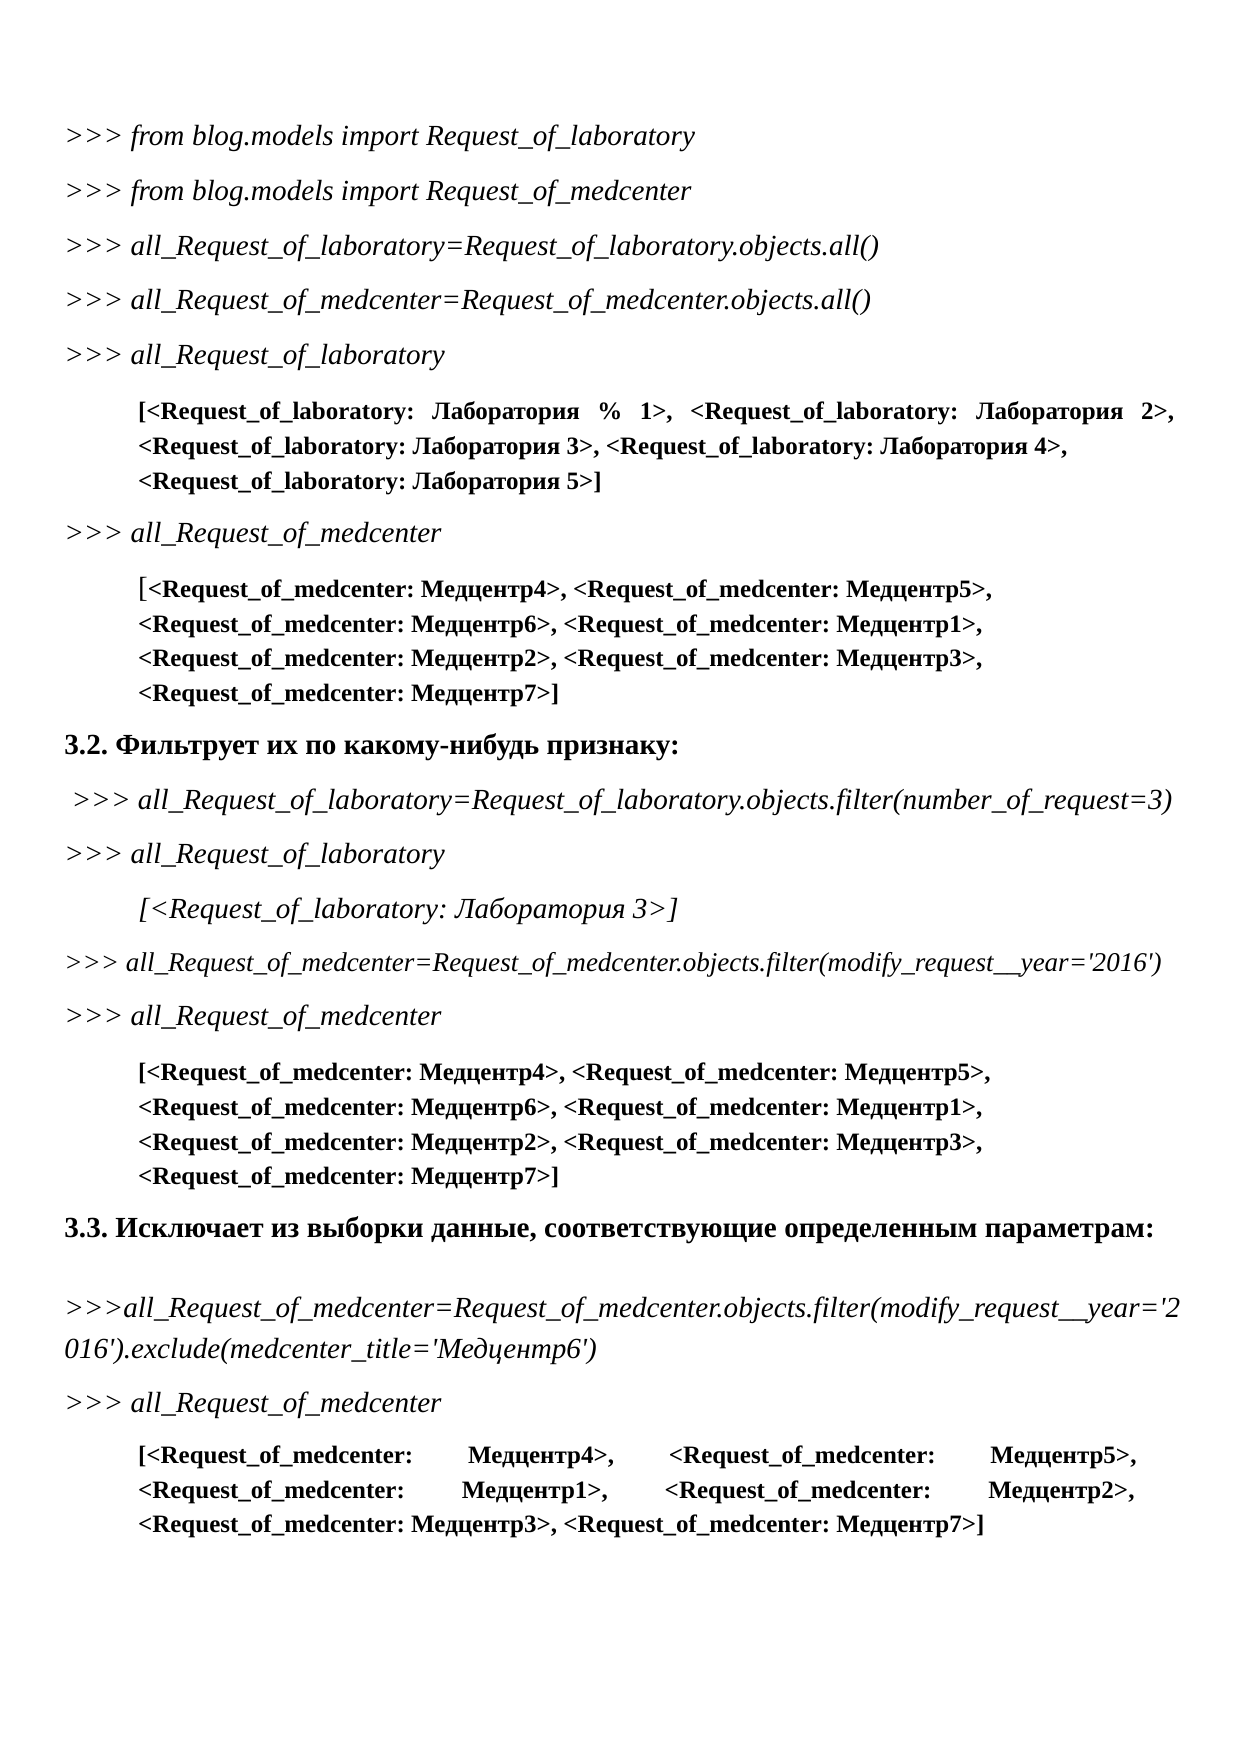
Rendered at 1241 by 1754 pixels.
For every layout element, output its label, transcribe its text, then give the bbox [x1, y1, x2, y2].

text [<Request_of_medcenter: Медцентр4>, <Request_of_medcenter: Медцентр5>, <Request_of_medcenter: Медцентр6>, <Request_of_medcenter: Медцентр1>, <Request_of_medcenter: Медцентр2>, <Request_of_medcenter: Медцентр3>, <Request_of_medcenter: Медцентр7>] [64, 1053, 1192, 1190]
text >>> all_Request_of_laboratory [64, 837, 1192, 870]
text 3.3. Исключает из выборки данные, соответствующие определенным параметрам: >>>all_Request_of_medcenter=Request_of_medcenter.objects.filter(modify_request__year='2016').exclude(medcenter_title='Медцентр6') [64, 1210, 1192, 1364]
text >>> from blog.models import Request_of_laboratory [64, 118, 1192, 152]
text [<Request_of_laboratory: Лаборатория % 1>, <Request_of_laboratory: Лаборатория 2>, <Request_of_laboratory: Лаборатория 3>, <Request_of_laboratory: Лаборатория 4>, <Request_of_laboratory: Лаборатория 5>] [64, 392, 1192, 494]
text >>> all_Request_of_medcenter=Request_of_medcenter.objects.all() [64, 282, 1192, 316]
text >>> all_Request_of_laboratory [64, 337, 1192, 371]
text >>> from blog.models import Request_of_medcenter [64, 173, 1192, 206]
text >>> all_Request_of_laboratory=Request_of_laboratory.objects.filter(number_of_request=3) [64, 782, 1192, 815]
text 3.2. Фильтрует их по какому-нибудь признаку: [64, 727, 1192, 761]
text >>> all_Request_of_laboratory=Request_of_laboratory.objects.all() [64, 228, 1192, 261]
text >>> all_Request_of_medcenter [64, 515, 1192, 548]
text [<Request_of_medcenter: Медцентр4>, <Request_of_medcenter: Медцентр5>, <Request_of_medcenter: Медцентр6>, <Request_of_medcenter: Медцентр1>, <Request_of_medcenter: Медцентр2>, <Request_of_medcenter: Медцентр3>, <Request_of_medcenter: Медцентр7>] [64, 570, 1192, 707]
text >>> all_Request_of_medcenter [64, 998, 1192, 1032]
text [<Request_of_laboratory: Лаборатория 3>] [64, 891, 1192, 925]
text [<Request_of_medcenter: Медцентр4>, <Request_of_medcenter: Медцентр5>, <Request_of_medcenter: Медцентр1>, <Request_of_medcenter: Медцентр2>, <Request_of_medcenter: Медцентр3>, <Request_of_medcenter: Медцентр7>] [64, 1440, 1192, 1538]
text >>> all_Request_of_medcenter=Request_of_medcenter.objects.filter(modify_request__year='2016') [64, 946, 1192, 977]
text >>> all_Request_of_medcenter [64, 1386, 1192, 1419]
